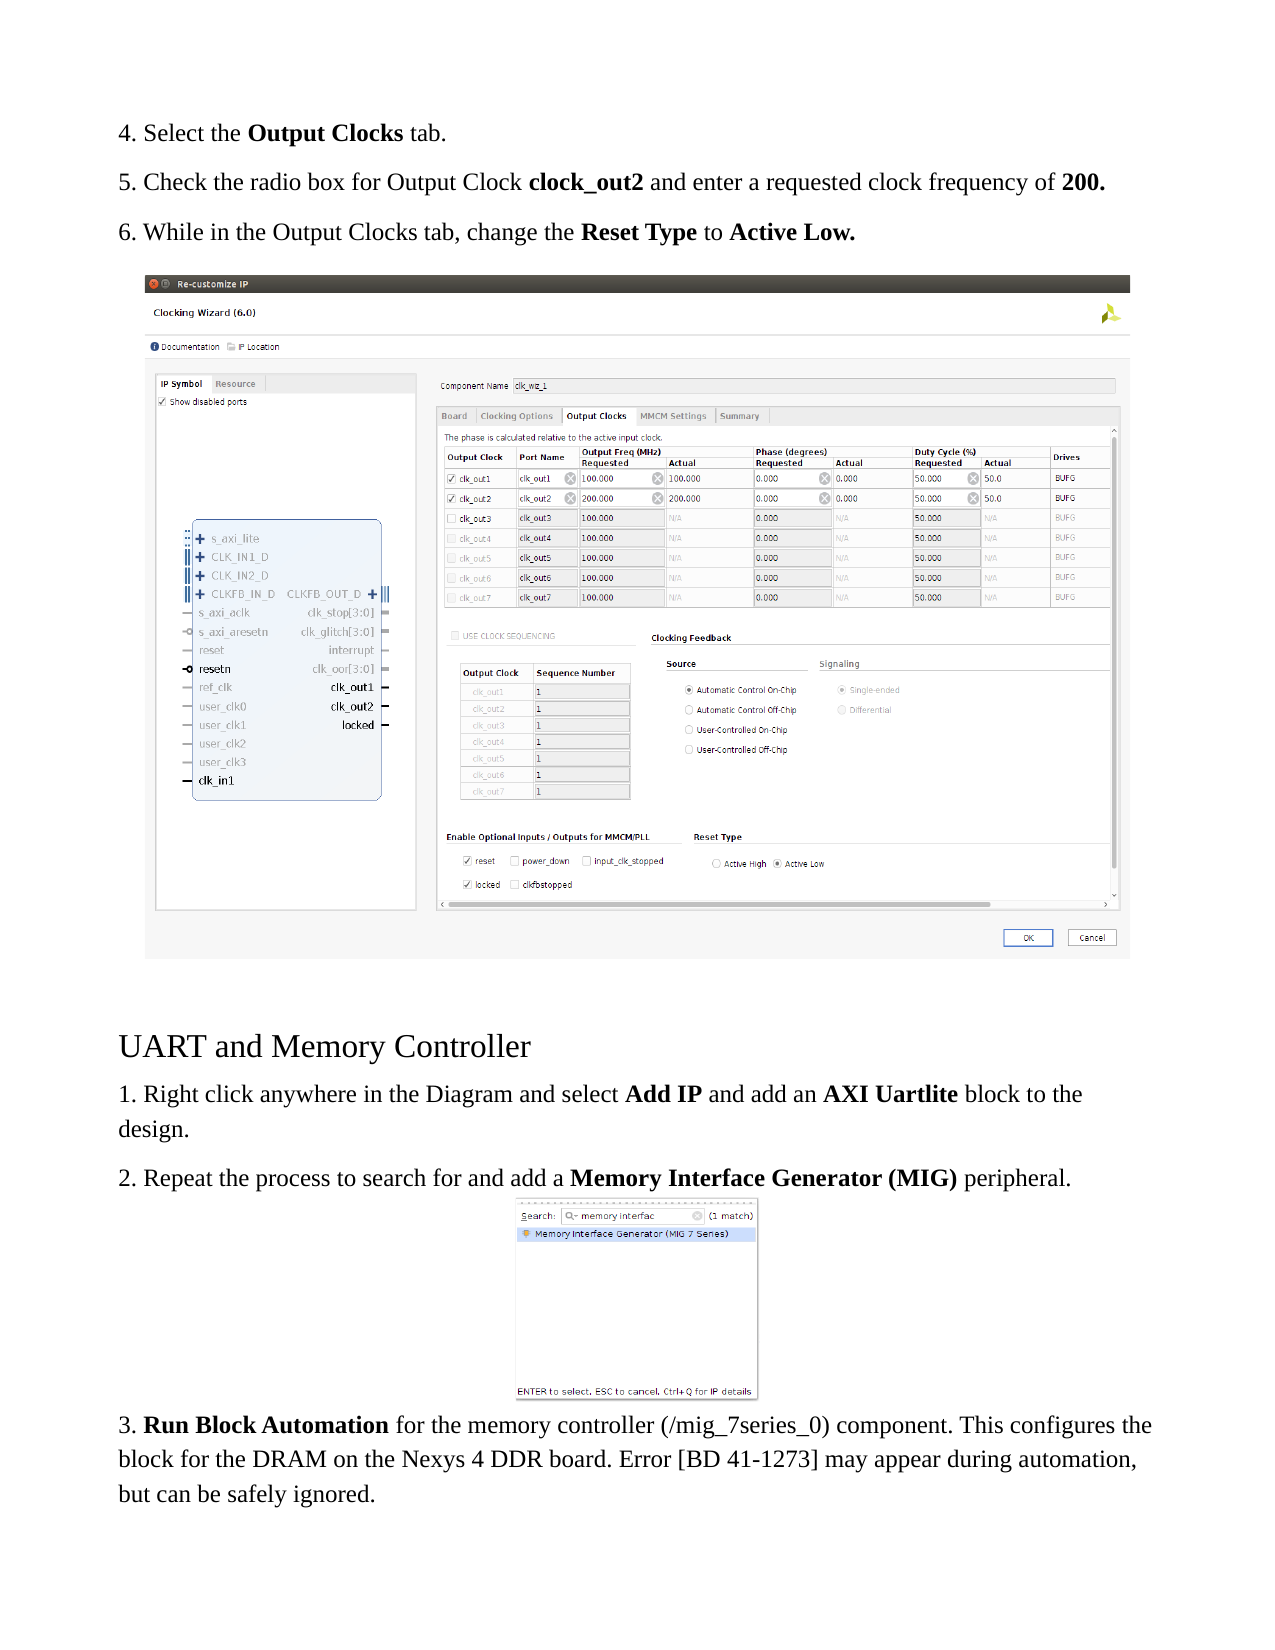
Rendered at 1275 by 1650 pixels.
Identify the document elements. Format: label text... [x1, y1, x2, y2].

text 5. Check the radio box for Output Clock clock_out2 and enter a requested clock frequency of 200. [118, 167, 1157, 196]
picture [144, 275, 1131, 959]
text 6. While in the Output Clocks tab, change the Reset Type to Active Low. [118, 217, 1157, 245]
text 4. Select the Output Clocks tab. [118, 118, 1157, 147]
subtitle UART and Memory Controller [118, 988, 1157, 1065]
text 3. Run Block Automation for the memory controller (/mig_7series_0) component. This configures the block for the DRAM on the Nexys 4 DDR board. Error [BD 41-1273] may appear during automation, but can be safely ignored. [118, 1410, 1157, 1507]
text 1. Right click anywhere in the Diagram and select Add IP and add an AXI Uartlite block to the design. [118, 1079, 1157, 1143]
picture [515, 1197, 760, 1402]
text 2. Repeat the process to search for and add a Memory Interface Generator (MIG) peripheral. [118, 1163, 1157, 1192]
